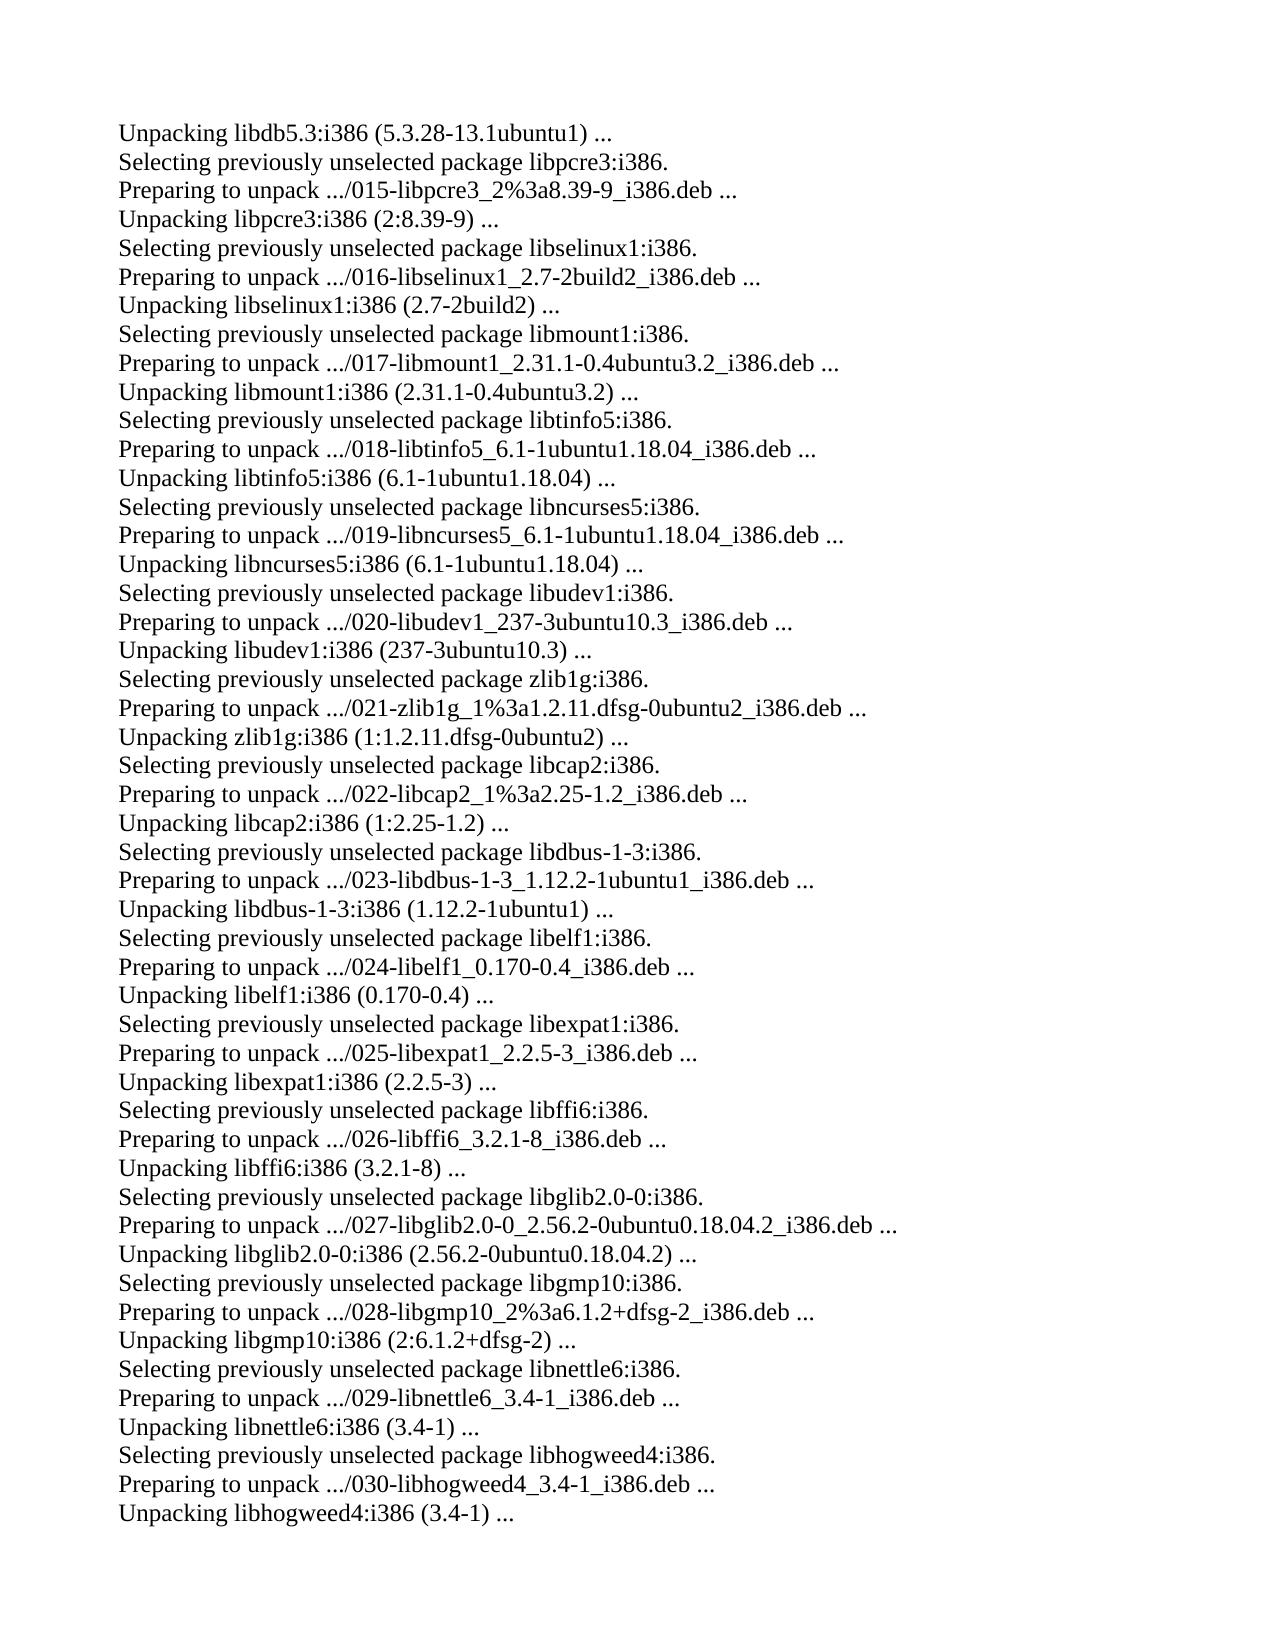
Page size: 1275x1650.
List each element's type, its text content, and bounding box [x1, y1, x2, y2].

text Unpacking libnettle6:i386 (3.4-1) ... [118, 1412, 1157, 1441]
text Preparing to unpack .../019-libncurses5_6.1-1ubuntu1.18.04_i386.deb ... [118, 521, 1157, 549]
text Preparing to unpack .../029-libnettle6_3.4-1_i386.deb ... [118, 1383, 1157, 1412]
text Selecting previously unselected package libexpat1:i386. [118, 1009, 1157, 1038]
text Unpacking libdbus-1-3:i386 (1.12.2-1ubuntu1) ... [118, 894, 1157, 923]
text Selecting previously unselected package libtinfo5:i386. [118, 406, 1157, 434]
text Unpacking libncurses5:i386 (6.1-1ubuntu1.18.04) ... [118, 549, 1157, 578]
text Selecting previously unselected package zlib1g:i386. [118, 664, 1157, 693]
text Selecting previously unselected package libhogweed4:i386. [118, 1441, 1157, 1469]
text Selecting previously unselected package libudev1:i386. [118, 578, 1157, 607]
text Selecting previously unselected package libgmp10:i386. [118, 1268, 1157, 1297]
text Preparing to unpack .../026-libffi6_3.2.1-8_i386.deb ... [118, 1124, 1157, 1153]
text Preparing to unpack .../015-libpcre3_2%3a8.39-9_i386.deb ... [118, 176, 1157, 204]
text Unpacking libtinfo5:i386 (6.1-1ubuntu1.18.04) ... [118, 463, 1157, 492]
text Unpacking libgmp10:i386 (2:6.1.2+dfsg-2) ... [118, 1326, 1157, 1354]
text Unpacking libdb5.3:i386 (5.3.28-13.1ubuntu1) ... [118, 118, 1157, 147]
text Selecting previously unselected package libelf1:i386. [118, 923, 1157, 952]
text Unpacking zlib1g:i386 (1:1.2.11.dfsg-0ubuntu2) ... [118, 722, 1157, 751]
text Selecting previously unselected package libselinux1:i386. [118, 233, 1157, 262]
text Unpacking libpcre3:i386 (2:8.39-9) ... [118, 204, 1157, 233]
text Preparing to unpack .../030-libhogweed4_3.4-1_i386.deb ... [118, 1469, 1157, 1498]
text Preparing to unpack .../016-libselinux1_2.7-2build2_i386.deb ... [118, 262, 1157, 291]
text Preparing to unpack .../022-libcap2_1%3a2.25-1.2_i386.deb ... [118, 779, 1157, 808]
text Preparing to unpack .../025-libexpat1_2.2.5-3_i386.deb ... [118, 1038, 1157, 1067]
text Selecting previously unselected package libffi6:i386. [118, 1096, 1157, 1124]
text Preparing to unpack .../017-libmount1_2.31.1-0.4ubuntu3.2_i386.deb ... [118, 348, 1157, 377]
text Preparing to unpack .../018-libtinfo5_6.1-1ubuntu1.18.04_i386.deb ... [118, 434, 1157, 463]
text Preparing to unpack .../023-libdbus-1-3_1.12.2-1ubuntu1_i386.deb ... [118, 866, 1157, 894]
text Unpacking libhogweed4:i386 (3.4-1) ... [118, 1498, 1157, 1527]
text Unpacking libcap2:i386 (1:2.25-1.2) ... [118, 808, 1157, 837]
text Unpacking libglib2.0-0:i386 (2.56.2-0ubuntu0.18.04.2) ... [118, 1239, 1157, 1268]
text Preparing to unpack .../020-libudev1_237-3ubuntu10.3_i386.deb ... [118, 607, 1157, 636]
text Unpacking libexpat1:i386 (2.2.5-3) ... [118, 1067, 1157, 1096]
text Selecting previously unselected package libpcre3:i386. [118, 147, 1157, 176]
text Selecting previously unselected package libncurses5:i386. [118, 492, 1157, 521]
text Unpacking libelf1:i386 (0.170-0.4) ... [118, 981, 1157, 1009]
text Unpacking libudev1:i386 (237-3ubuntu10.3) ... [118, 636, 1157, 664]
text Unpacking libmount1:i386 (2.31.1-0.4ubuntu3.2) ... [118, 377, 1157, 406]
text Preparing to unpack .../027-libglib2.0-0_2.56.2-0ubuntu0.18.04.2_i386.deb ... [118, 1211, 1157, 1239]
text Selecting previously unselected package libnettle6:i386. [118, 1354, 1157, 1383]
text Preparing to unpack .../024-libelf1_0.170-0.4_i386.deb ... [118, 952, 1157, 981]
text Preparing to unpack .../028-libgmp10_2%3a6.1.2+dfsg-2_i386.deb ... [118, 1297, 1157, 1326]
text Preparing to unpack .../021-zlib1g_1%3a1.2.11.dfsg-0ubuntu2_i386.deb ... [118, 693, 1157, 722]
text Selecting previously unselected package libcap2:i386. [118, 751, 1157, 779]
text Unpacking libffi6:i386 (3.2.1-8) ... [118, 1153, 1157, 1182]
text Unpacking libselinux1:i386 (2.7-2build2) ... [118, 291, 1157, 319]
text Selecting previously unselected package libglib2.0-0:i386. [118, 1182, 1157, 1211]
text Selecting previously unselected package libdbus-1-3:i386. [118, 837, 1157, 866]
text Selecting previously unselected package libmount1:i386. [118, 319, 1157, 348]
